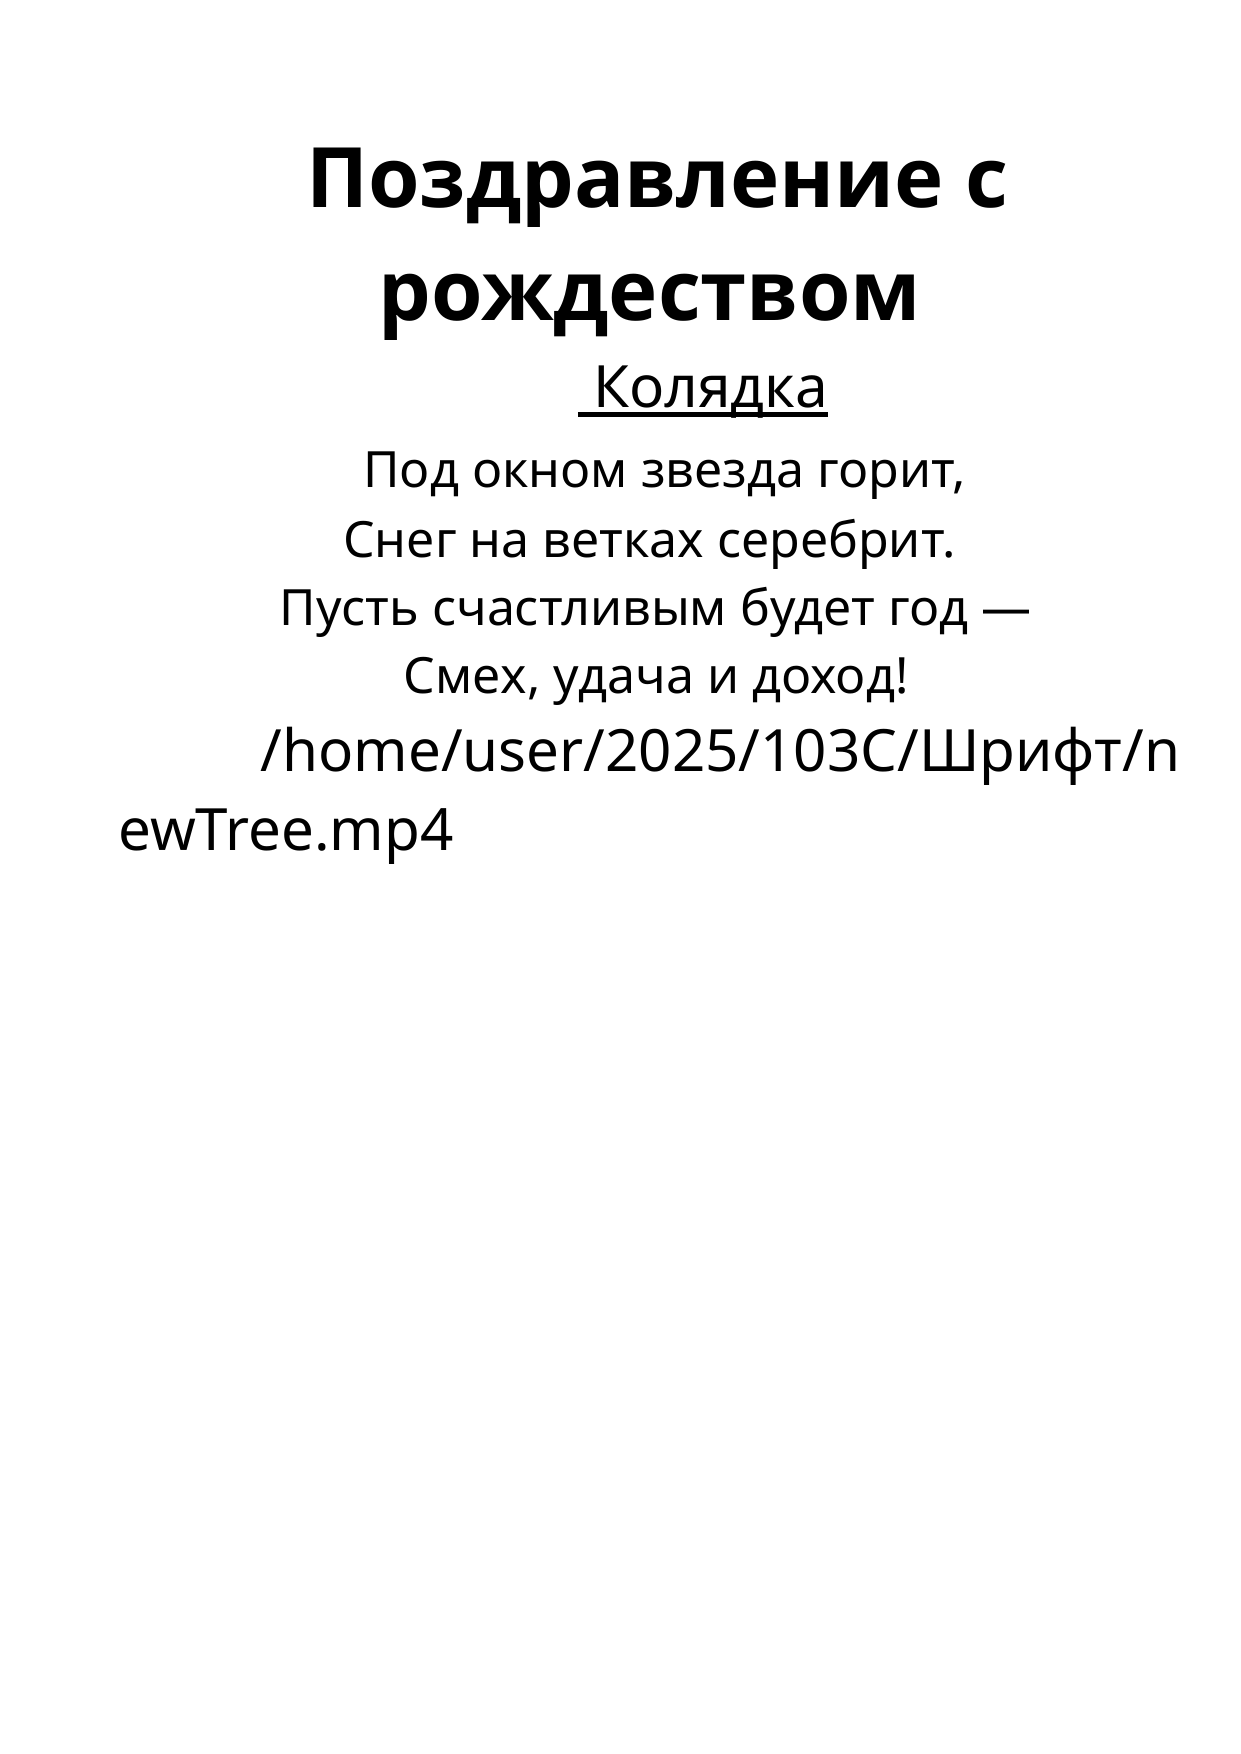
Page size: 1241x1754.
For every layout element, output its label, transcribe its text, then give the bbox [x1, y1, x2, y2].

text Снег на ветках серебрит. [118, 504, 1181, 572]
text Колядка [118, 345, 1181, 425]
text /home/user/2025/103C/Шрифт/newTree.mp4 [118, 708, 1181, 867]
text Под окном звезда горит, [118, 425, 1181, 504]
text Смех, удача и доход! [118, 640, 1181, 708]
text Поздравление с рождеством [118, 118, 1181, 345]
text Пусть счастливым будет год — [118, 572, 1181, 640]
